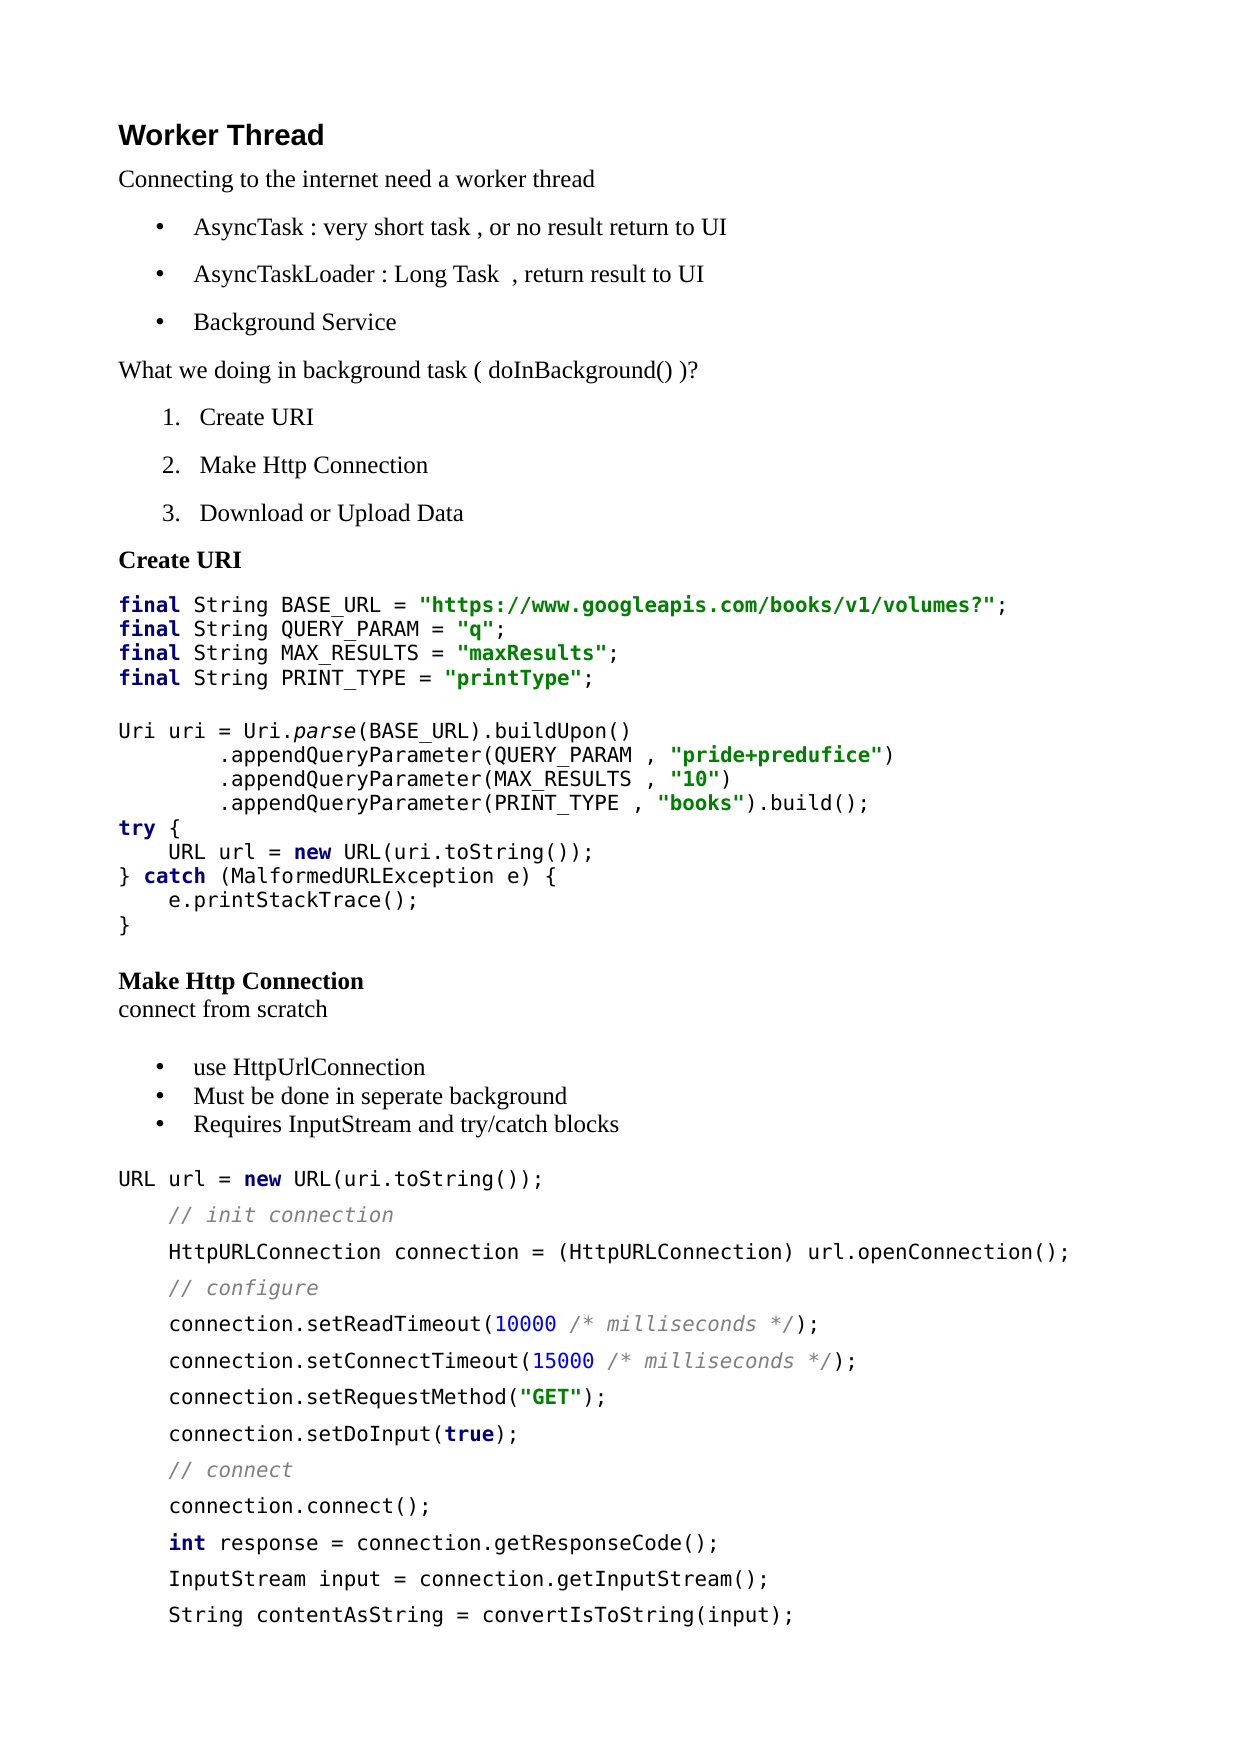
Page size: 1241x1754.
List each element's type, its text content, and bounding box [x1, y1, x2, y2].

text Create URI [118, 545, 1122, 574]
list AsyncTaskLoader : Long Task , return result to UI [156, 259, 1122, 288]
text URL url = new URL(uri.toString()); // init connection HttpURLConnection connection = (HttpURLConnection) url.openConnection(); // configure connection.setReadTimeout(10000 /* milliseconds */); connection.setConnectTimeout(15000 /* milliseconds */); connection.setRequestMethod("GET"); connection.setDoInput(true); // connect connection.connect(); int response = connection.getResponseCode(); InputStream input = connection.getInputStream(); String contentAsString = convertIsToString(input); [118, 1167, 1122, 1628]
text connect from scratch [118, 994, 1122, 1023]
text What we doing in background task ( doInBackground() )? [118, 355, 1122, 383]
list use HttpUrlConnection [156, 1052, 1122, 1081]
list Create URI [162, 402, 1122, 431]
list Download or Upload Data [162, 498, 1122, 526]
text Make Http Connection [118, 966, 1122, 994]
list AsyncTask : very short task , or no result return to UI [156, 212, 1122, 241]
subtitle Worker Thread [118, 118, 1122, 152]
list Must be done in seperate background [156, 1081, 1122, 1109]
text Connecting to the internet need a worker thread [118, 164, 1122, 193]
list Make Http Connection [162, 450, 1122, 479]
list Background Service [156, 307, 1122, 336]
list Requires InputStream and try/catch blocks [156, 1109, 1122, 1138]
text final String BASE_URL = "https://www.googleapis.com/books/v1/volumes?"; final String QUERY_PARAM = "q"; final String MAX_RESULTS = "maxResults"; final String PRINT_TYPE = "printType"; Uri uri = Uri.parse(BASE_URL).buildUpon() .appendQueryParameter(QUERY_PARAM , "pride+predufice") .appendQueryParameter(MAX_RESULTS , "10") .appendQueryParameter(PRINT_TYPE , "books").build(); try { URL url = new URL(uri.toString()); } catch (MalformedURLException e) { e.printStackTrace(); } [118, 593, 1122, 937]
